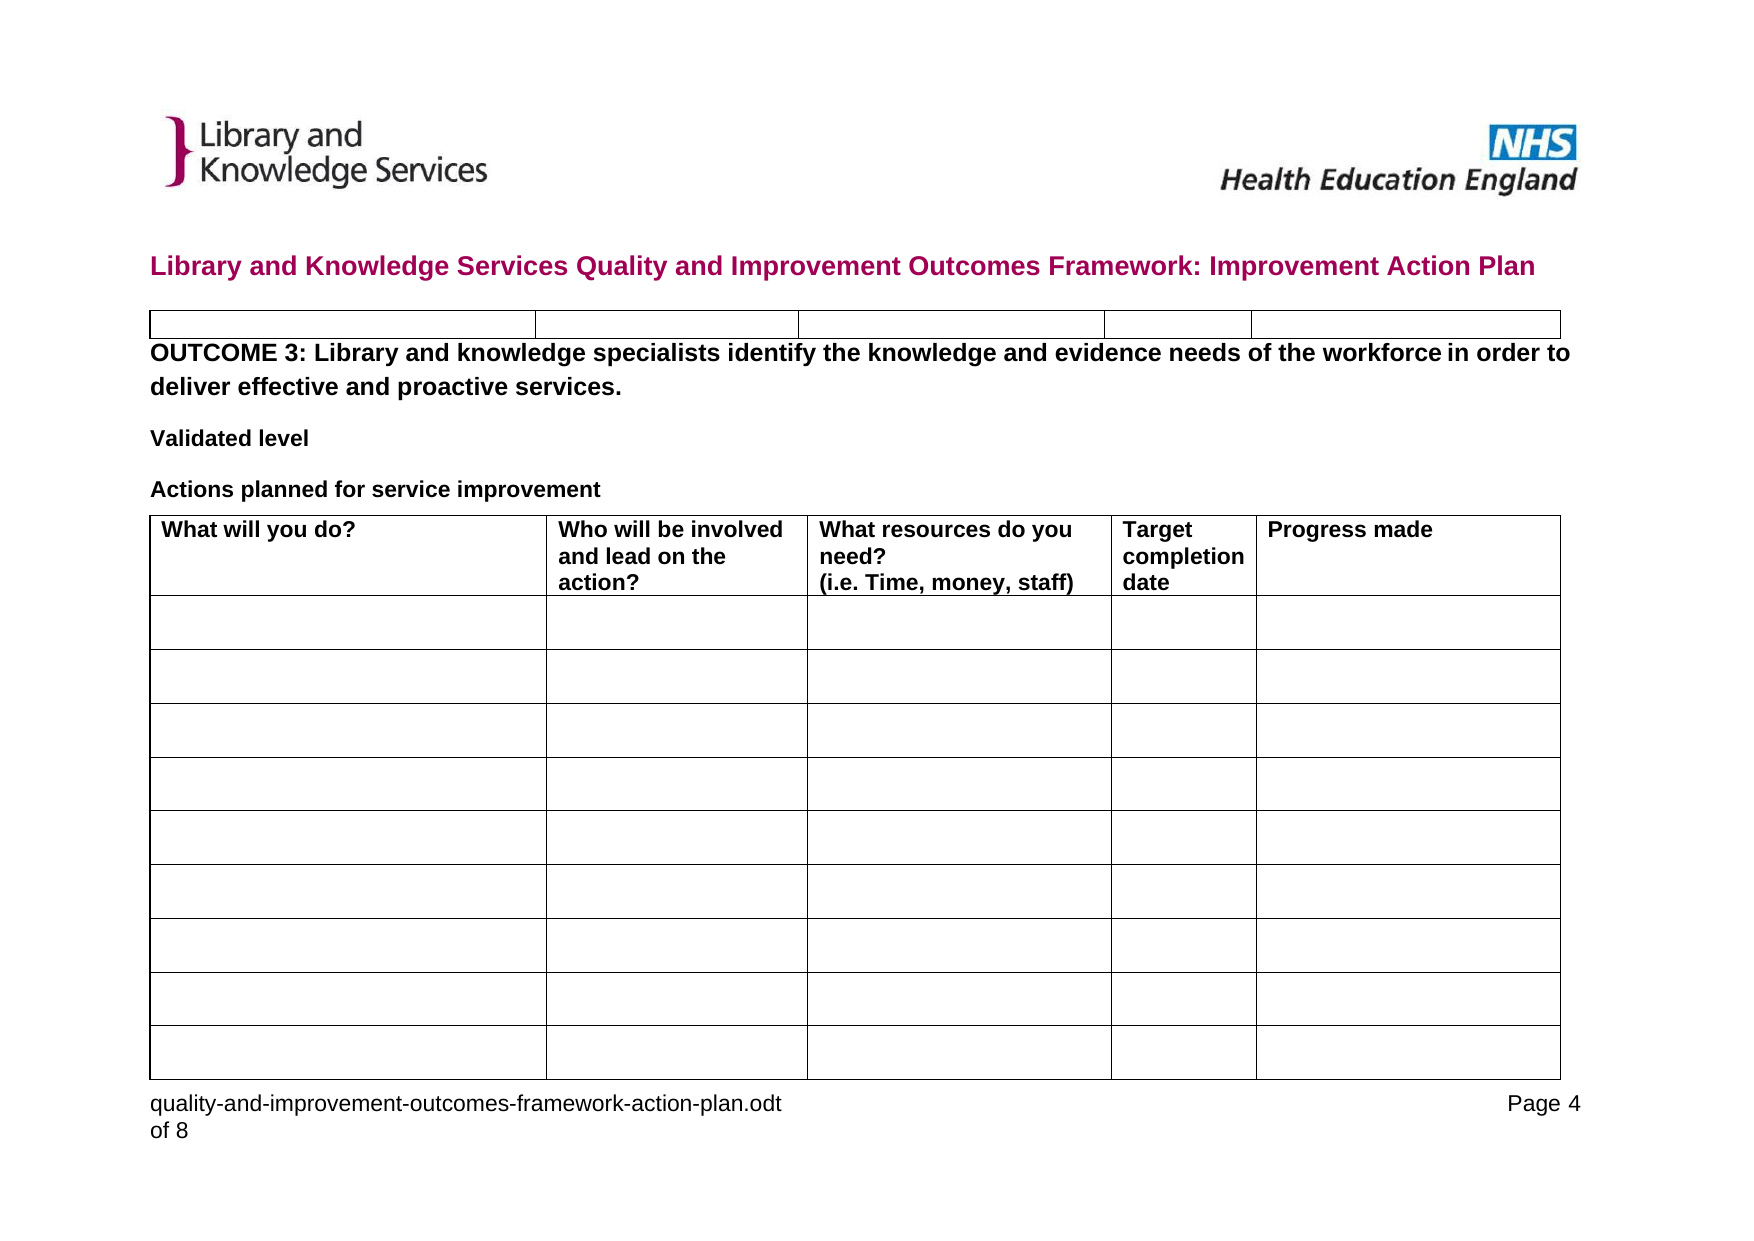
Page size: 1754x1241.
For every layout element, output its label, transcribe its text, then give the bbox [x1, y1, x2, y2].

table_cell [151, 1026, 546, 1079]
table_cell [1105, 311, 1251, 337]
table_cell [799, 311, 1104, 337]
table_cell [1112, 811, 1256, 864]
text Actions planned for service improvement [150, 476, 1604, 503]
table_cell [547, 865, 807, 918]
table_cell [547, 758, 807, 810]
table_cell [808, 811, 1111, 864]
table_cell [808, 919, 1111, 972]
text OUTCOME 3: Library and knowledge specialists identify the knowledge and evidence needs of the workforce in order to deliver effective and proactive services. [150, 338, 1604, 400]
table_cell [151, 596, 546, 649]
table_cell [808, 596, 1111, 649]
table_cell [151, 865, 546, 918]
table_cell [1257, 650, 1560, 703]
table_header Progress made [1257, 516, 1560, 595]
table_cell [536, 311, 798, 337]
table_header What resources do you need? (i.e. Time, money, staff) [808, 516, 1111, 595]
table_cell [151, 973, 546, 1025]
table_cell [1257, 865, 1560, 918]
table_cell [1257, 973, 1560, 1025]
table_cell [547, 704, 807, 757]
table_cell [547, 1026, 807, 1079]
table_cell [547, 811, 807, 864]
table_cell [1112, 650, 1256, 703]
table_cell [151, 311, 535, 337]
table_cell [547, 973, 807, 1025]
table_cell [808, 650, 1111, 703]
table_header Who will be involved and lead on the action? [547, 516, 807, 595]
table_cell [808, 973, 1111, 1025]
table_cell [151, 811, 546, 864]
text Validated level [150, 425, 1604, 452]
table_cell [808, 758, 1111, 810]
table_cell [1257, 811, 1560, 864]
table_cell [1257, 758, 1560, 810]
table_cell [1257, 596, 1560, 649]
table_cell [1112, 596, 1256, 649]
table_cell [1112, 1026, 1256, 1079]
table_cell [547, 596, 807, 649]
table_cell [808, 865, 1111, 918]
table_cell [1112, 758, 1256, 810]
table_cell [1257, 919, 1560, 972]
table_cell [151, 704, 546, 757]
table_cell [547, 650, 807, 703]
table_cell [1252, 311, 1560, 337]
table_cell [808, 704, 1111, 757]
table_cell [151, 758, 546, 810]
table_cell [1112, 865, 1256, 918]
table_header What will you do? [151, 516, 546, 595]
table_cell [547, 919, 807, 972]
table_cell [1112, 704, 1256, 757]
table_header Target completion date [1112, 516, 1256, 595]
table_cell [151, 650, 546, 703]
table_cell [808, 1026, 1111, 1079]
table_cell [1112, 973, 1256, 1025]
table_cell [1257, 1026, 1560, 1079]
table_cell [1112, 919, 1256, 972]
table_cell [1257, 704, 1560, 757]
table_cell [151, 919, 546, 972]
